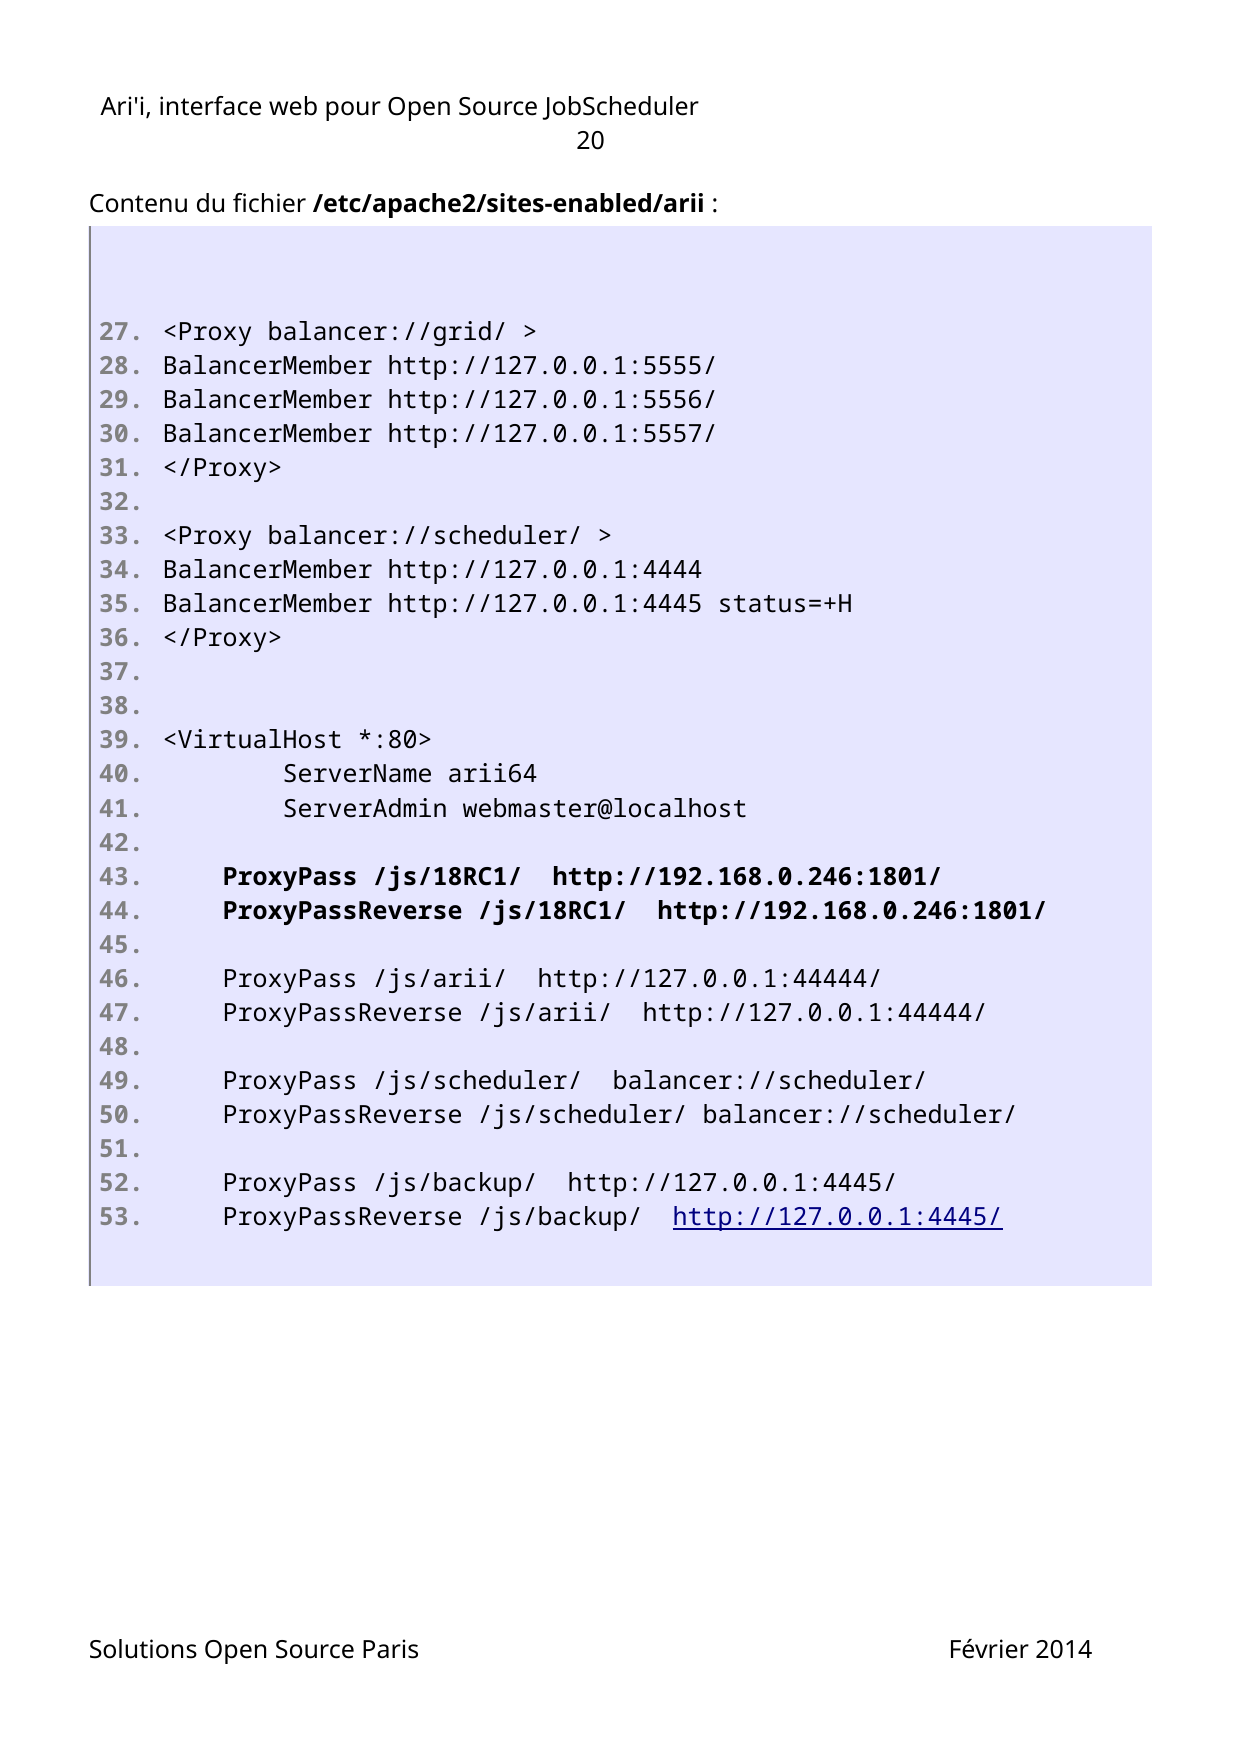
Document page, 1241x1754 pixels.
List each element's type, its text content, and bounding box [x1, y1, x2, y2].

list BalancerMember http://127.0.0.1:4444 [91, 552, 1152, 586]
list BalancerMember http://127.0.0.1:5555/ [91, 347, 1152, 381]
list BalancerMember http://127.0.0.1:5556/ [91, 381, 1152, 416]
list ProxyPass /js/arii/ http://127.0.0.1:44444/ [91, 961, 1152, 994]
list BalancerMember http://127.0.0.1:4445 status=+H [91, 586, 1152, 620]
list ServerAdmin webmaster@localhost [91, 790, 1152, 824]
list ProxyPassReverse /js/scheduler/ balancer://scheduler/ [91, 1097, 1152, 1131]
list <Proxy balancer://grid/ > [91, 313, 1152, 347]
list </Proxy> [91, 620, 1152, 654]
list ProxyPassReverse /js/arii/ http://127.0.0.1:44444/ [91, 994, 1152, 1029]
list ProxyPassReverse /js/18RC1/ http://192.168.0.246:1801/ [91, 892, 1152, 926]
text Contenu du fichier /etc/apache2/sites-enabled/arii : [88, 186, 1152, 220]
list BalancerMember http://127.0.0.1:5557/ [91, 416, 1152, 449]
list ServerName arii64 [91, 756, 1152, 790]
list ProxyPass /js/scheduler/ balancer://scheduler/ [91, 1063, 1152, 1097]
list ProxyPass /js/backup/ http://127.0.0.1:4445/ [91, 1165, 1152, 1199]
list ProxyPassReverse /js/backup/ http://127.0.0.1:4445/ [91, 1199, 1152, 1286]
list </Proxy> [91, 449, 1152, 484]
list ProxyPass /js/18RC1/ http://192.168.0.246:1801/ [91, 858, 1152, 892]
list <VirtualHost *:80> [91, 722, 1152, 756]
list <Proxy balancer://scheduler/ > [91, 518, 1152, 552]
